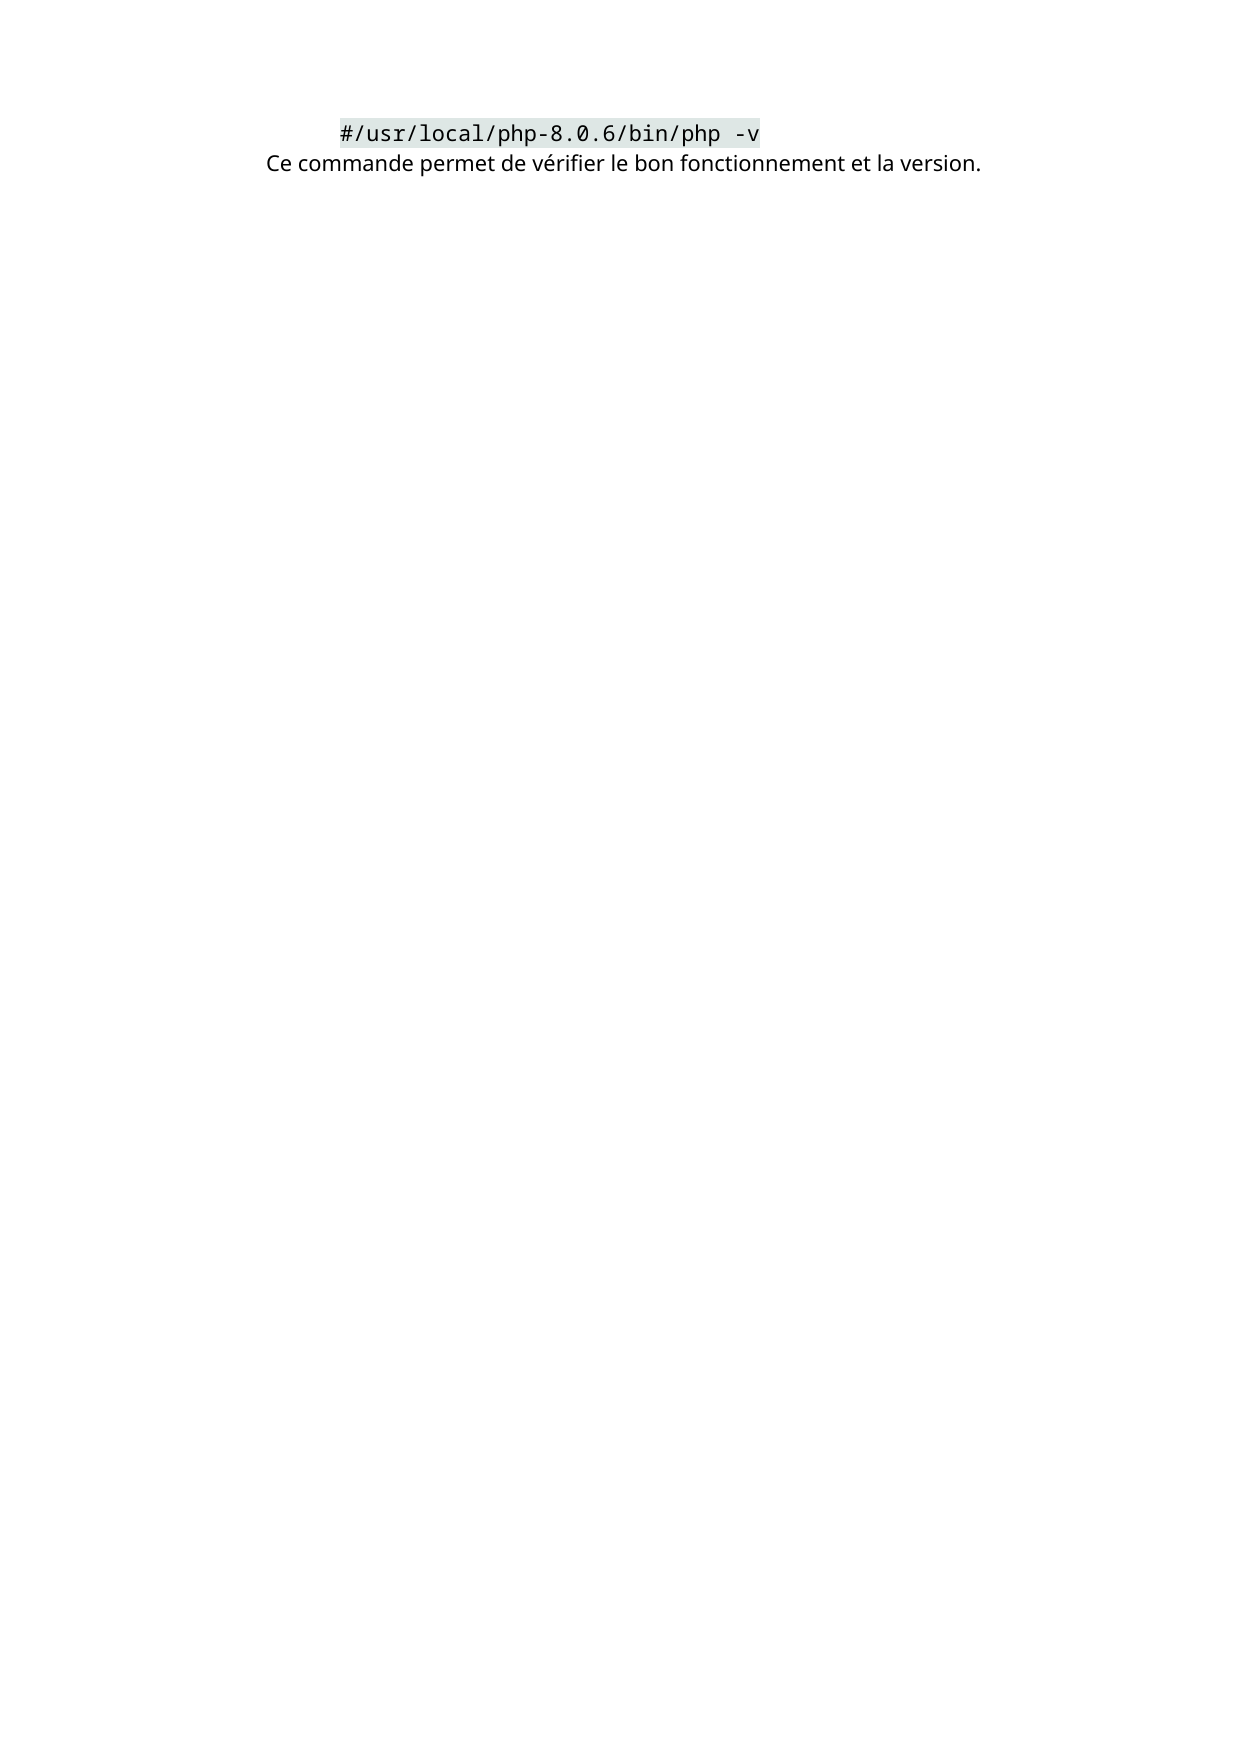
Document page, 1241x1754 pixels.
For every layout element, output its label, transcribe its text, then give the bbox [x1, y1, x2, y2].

text Ce commande permet de vérifier le bon fonctionnement et la version. [118, 148, 1122, 178]
text #/usr/local/php-8.0.6/bin/php -v [118, 118, 1122, 148]
